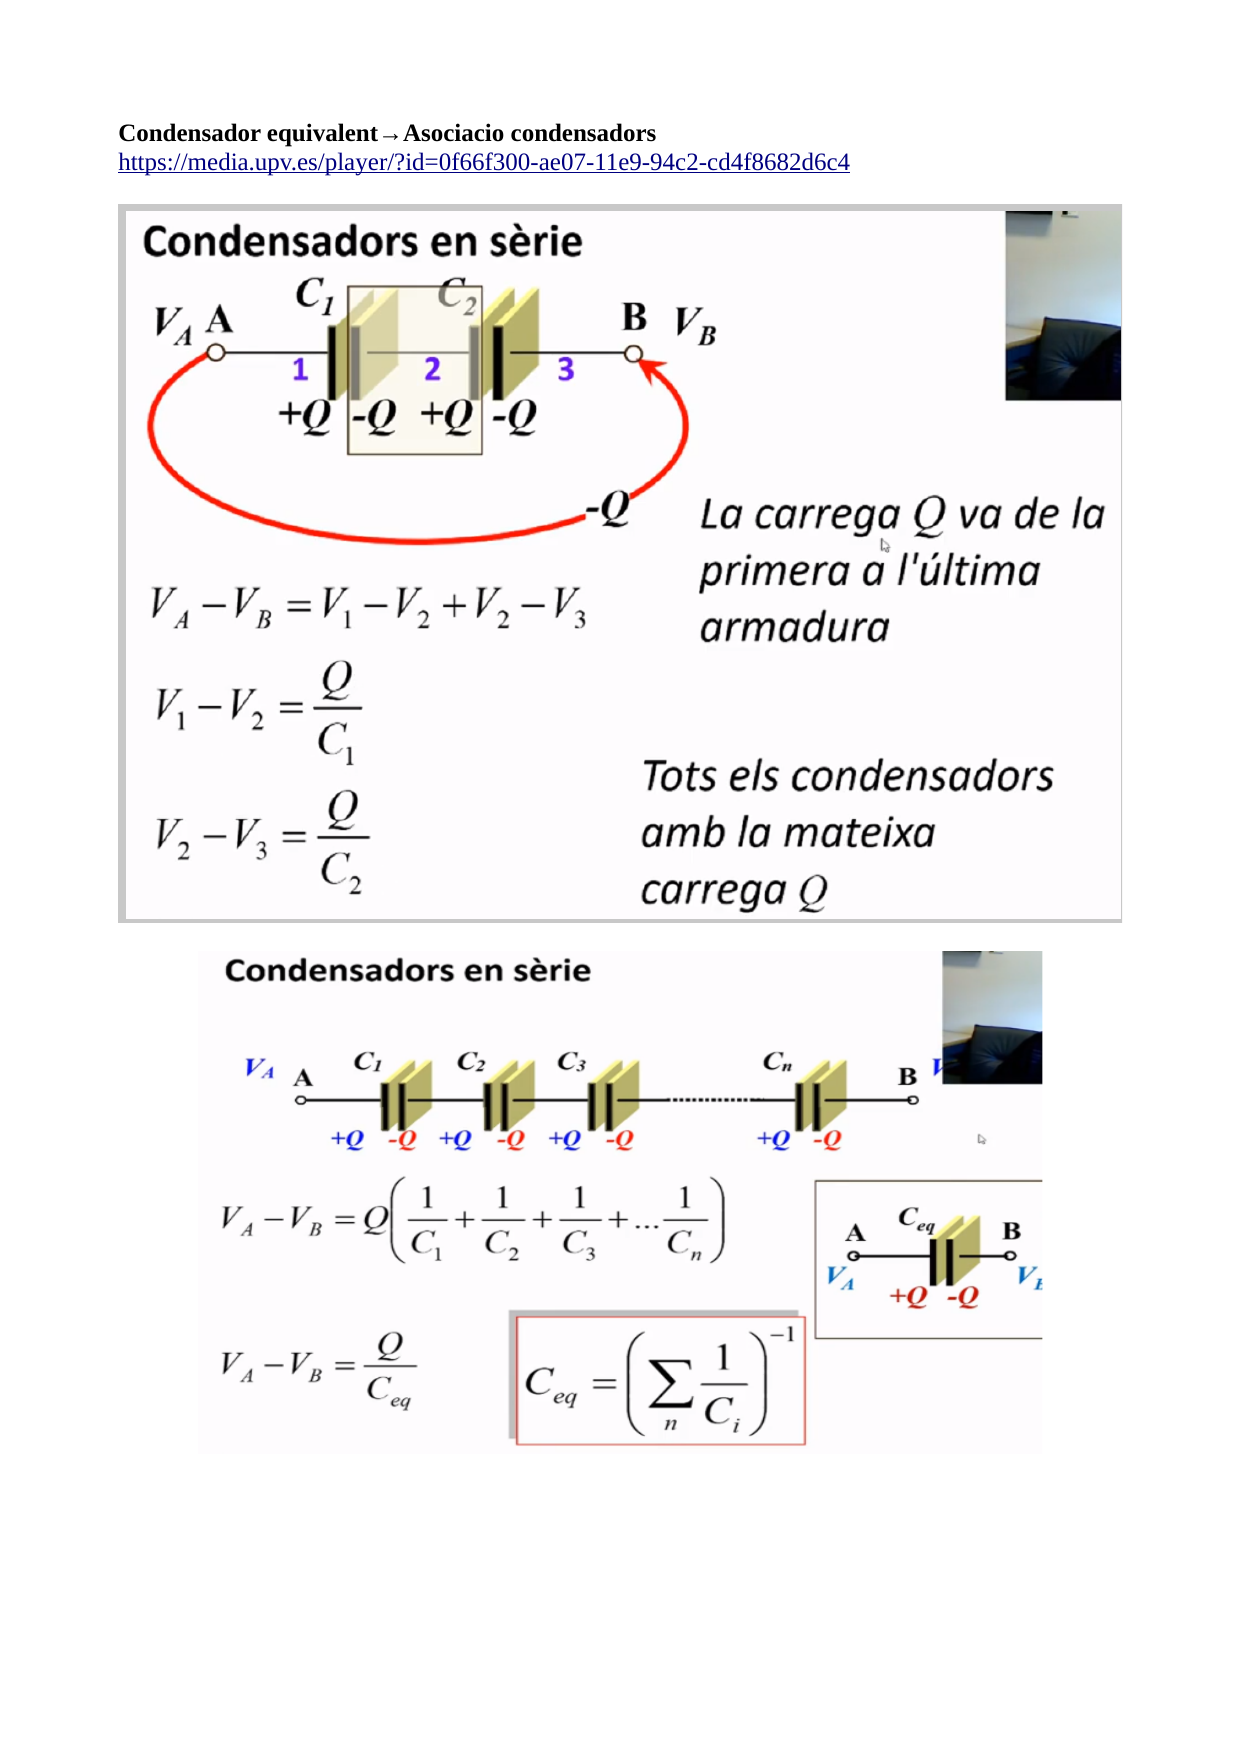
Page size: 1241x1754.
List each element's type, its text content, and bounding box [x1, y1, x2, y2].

picture [198, 951, 1043, 1454]
text Condensador equivalent→Asociacio condensadors [118, 118, 1122, 147]
text https://media.upv.es/player/?id=0f66f300-ae07-11e9-94c2-cd4f8682d6c4 [118, 147, 1122, 176]
picture [118, 204, 1123, 923]
